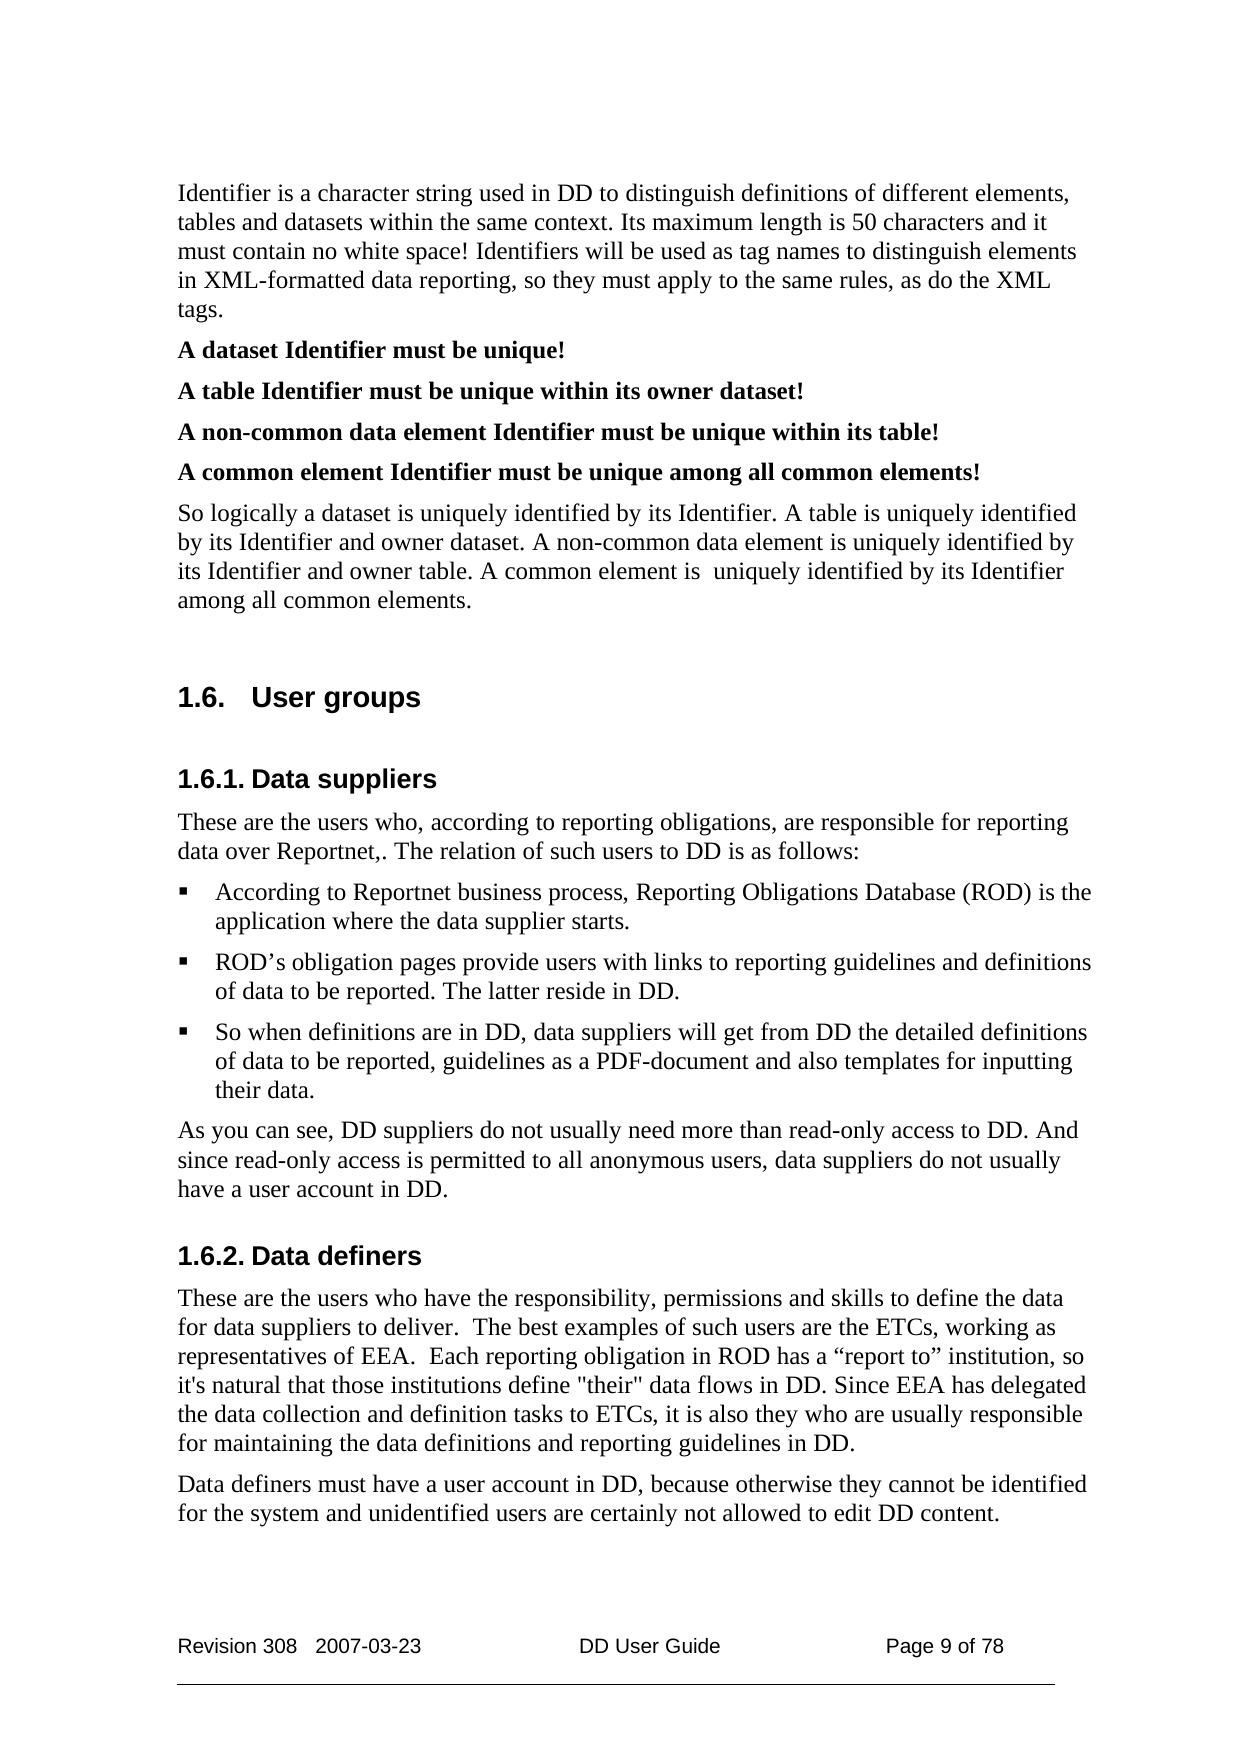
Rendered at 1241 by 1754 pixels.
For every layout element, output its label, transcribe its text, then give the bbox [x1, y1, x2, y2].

text So logically a dataset is uniquely identified by its Identifier. A table is uniquely identified by its Identifier and owner dataset. A non-common data element is uniquely identified by its Identifier and owner table. A common element is uniquely identified by its Identifier among all common elements. [177, 498, 1092, 614]
text A dataset Identifier must be unique! [177, 335, 1092, 364]
text As you can see, DD suppliers do not usually need more than read-only access to DD. And since read-only access is permitted to all anonymous users, data suppliers do not usually have a user account in DD. [177, 1115, 1092, 1203]
list According to Reportnet business process, Reporting Obligations Database (ROD) is the application where the data supplier starts. [177, 877, 1092, 935]
text Data definers must have a user account in DD, because otherwise they cannot be identified for the system and unidentified users are certainly not allowed to edit DD content. [177, 1469, 1092, 1527]
text A table Identifier must be unique within its owner dataset! [177, 376, 1092, 404]
text Identifier is a character string used in DD to distinguish definitions of different elements, tables and datasets within the same context. Its maximum length is 50 characters and it must contain no white space! Identifiers will be used as tag names to distinguish elements in XML-formatted data reporting, so they must apply to the same rules, as do the XML tags. [177, 178, 1092, 323]
text A non-common data element Identifier must be unique within its table! [177, 416, 1092, 445]
text These are the users who have the responsibility, permissions and skills to define the data for data suppliers to deliver. The best examples of such users are the ETCs, working as representatives of EEA. Each reporting obligation in ROD has a “report to” institution, so it's natural that those institutions define "their" data flows in DD. Since EEA has delegated the data collection and definition tasks to ETCs, it is also they who are usually responsible for maintaining the data definitions and reporting guidelines in DD. [177, 1283, 1092, 1457]
subtitle Data suppliers [177, 763, 1092, 794]
list So when definitions are in DD, data suppliers will get from DD the detailed definitions of data to be reported, guidelines as a PDF-document and also templates for inputting their data. [177, 1016, 1092, 1104]
text A common element Identifier must be unique among all common elements! [177, 457, 1092, 486]
text These are the users who, according to reporting obligations, are responsible for reporting data over Reportnet,. The relation of such users to DD is as follows: [177, 807, 1092, 865]
subtitle User groups [177, 680, 1092, 713]
list ROD’s obligation pages provide users with links to reporting guidelines and definitions of data to be reported. The latter reside in DD. [177, 947, 1092, 1005]
subtitle Data definers [177, 1239, 1092, 1270]
